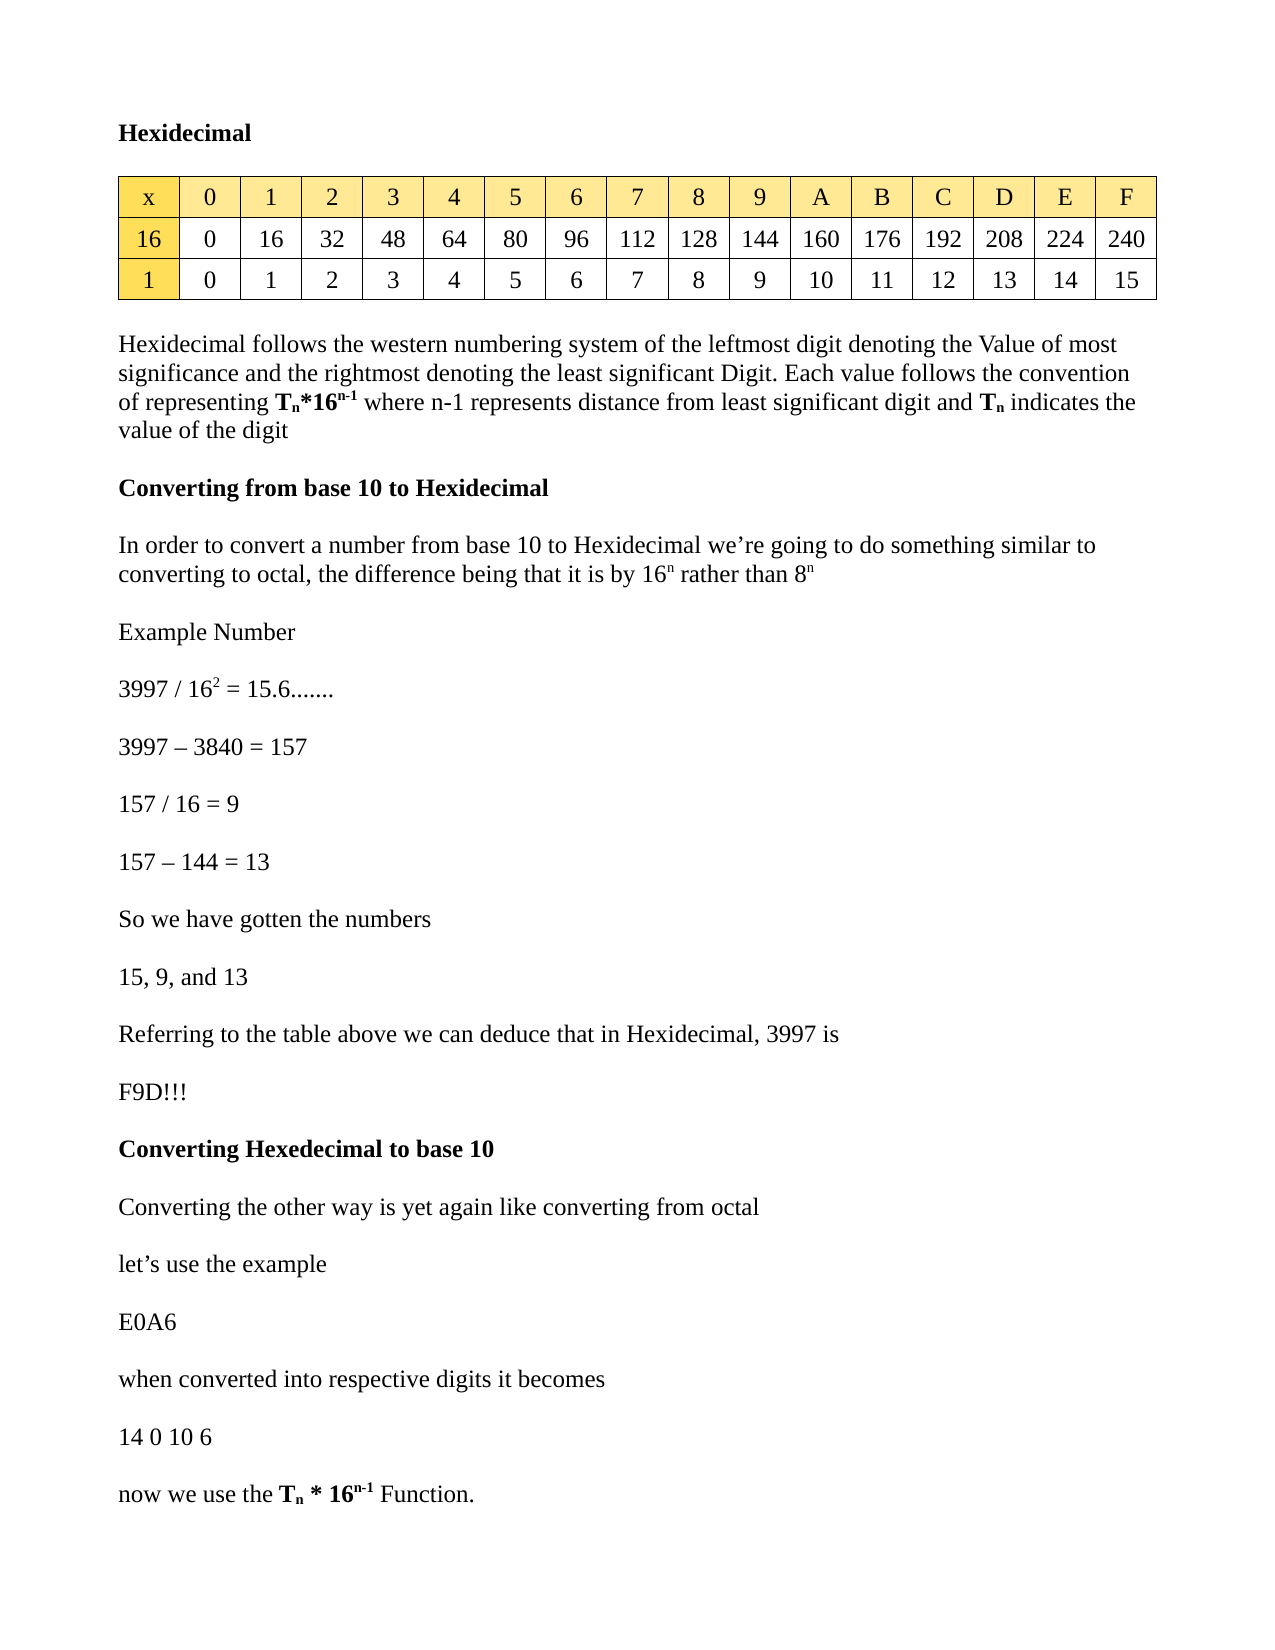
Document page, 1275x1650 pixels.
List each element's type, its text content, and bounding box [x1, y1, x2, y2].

table_header 4 [424, 177, 484, 217]
text 15, 9, and 13 [118, 962, 1157, 990]
text Referring to the table above we can deduce that in Hexidecimal, 3997 is [118, 1019, 1157, 1048]
table_cell 80 [485, 218, 545, 258]
table_header 5 [485, 177, 545, 217]
table_cell 32 [302, 218, 362, 258]
table_header D [974, 177, 1034, 217]
table_cell 176 [852, 218, 912, 258]
table_cell 112 [607, 218, 668, 258]
table_header B [852, 177, 912, 217]
table_cell 160 [791, 218, 851, 258]
table_cell 96 [546, 218, 606, 258]
table_header C [913, 177, 973, 217]
table_header 8 [669, 177, 729, 217]
table_cell 144 [730, 218, 790, 258]
table_header F [1096, 177, 1156, 217]
table_cell 3 [363, 259, 423, 299]
table_cell 1 [241, 259, 301, 299]
table_cell 15 [1096, 259, 1156, 299]
table_cell 13 [974, 259, 1034, 299]
table_cell 208 [974, 218, 1034, 258]
table_cell 7 [607, 259, 668, 299]
text Hexidecimal follows the western numbering system of the leftmost digit denoting the Value of most significance and the rightmost denoting the least significant Digit. Each value follows the convention of representing Tn*16n-1 where n-1 represents distance from least significant digit and Tn indicates the value of the digit [118, 329, 1157, 444]
table_cell 240 [1096, 218, 1156, 258]
table_cell 0 [180, 218, 240, 258]
text E0A6 [118, 1307, 1157, 1335]
text 157 / 16 = 9 [118, 789, 1157, 818]
table_header 9 [730, 177, 790, 217]
table_header x [119, 177, 179, 217]
text 3997 – 3840 = 157 [118, 732, 1157, 760]
table_cell 16 [241, 218, 301, 258]
table_header 7 [607, 177, 668, 217]
table_header 0 [180, 177, 240, 217]
text let’s use the example [118, 1249, 1157, 1278]
table_header 6 [546, 177, 606, 217]
table_header E [1035, 177, 1095, 217]
text 14 0 10 6 [118, 1422, 1157, 1450]
table_cell 9 [730, 259, 790, 299]
table_cell 5 [485, 259, 545, 299]
table_cell 10 [791, 259, 851, 299]
table_cell 11 [852, 259, 912, 299]
table_cell 6 [546, 259, 606, 299]
text Converting from base 10 to Hexidecimal [118, 473, 1157, 502]
text Converting Hexedecimal to base 10 [118, 1134, 1157, 1163]
text when converted into respective digits it becomes [118, 1364, 1157, 1393]
table_cell 0 [180, 259, 240, 299]
table_cell 16 [119, 218, 179, 258]
table_cell 14 [1035, 259, 1095, 299]
text F9D!!! [118, 1077, 1157, 1105]
text So we have gotten the numbers [118, 904, 1157, 933]
table_cell 1 [119, 259, 179, 299]
table_cell 4 [424, 259, 484, 299]
text In order to convert a number from base 10 to Hexidecimal we’re going to do something similar to converting to octal, the difference being that it is by 16n rather than 8n [118, 530, 1157, 588]
text 157 – 144 = 13 [118, 847, 1157, 875]
table_cell 224 [1035, 218, 1095, 258]
table_header A [791, 177, 851, 217]
text 3997 / 162 = 15.6....... [118, 674, 1157, 703]
table_cell 2 [302, 259, 362, 299]
table_cell 12 [913, 259, 973, 299]
text now we use the Tn * 16n-1 Function. [118, 1479, 1157, 1508]
table_header 3 [363, 177, 423, 217]
table_cell 192 [913, 218, 973, 258]
text Converting the other way is yet again like converting from octal [118, 1192, 1157, 1220]
table_cell 8 [669, 259, 729, 299]
table_cell 128 [669, 218, 729, 258]
table_cell 64 [424, 218, 484, 258]
table_cell 48 [363, 218, 423, 258]
text Example Number [118, 617, 1157, 645]
table_header 1 [241, 177, 301, 217]
table_header 2 [302, 177, 362, 217]
text Hexidecimal [118, 118, 1157, 147]
